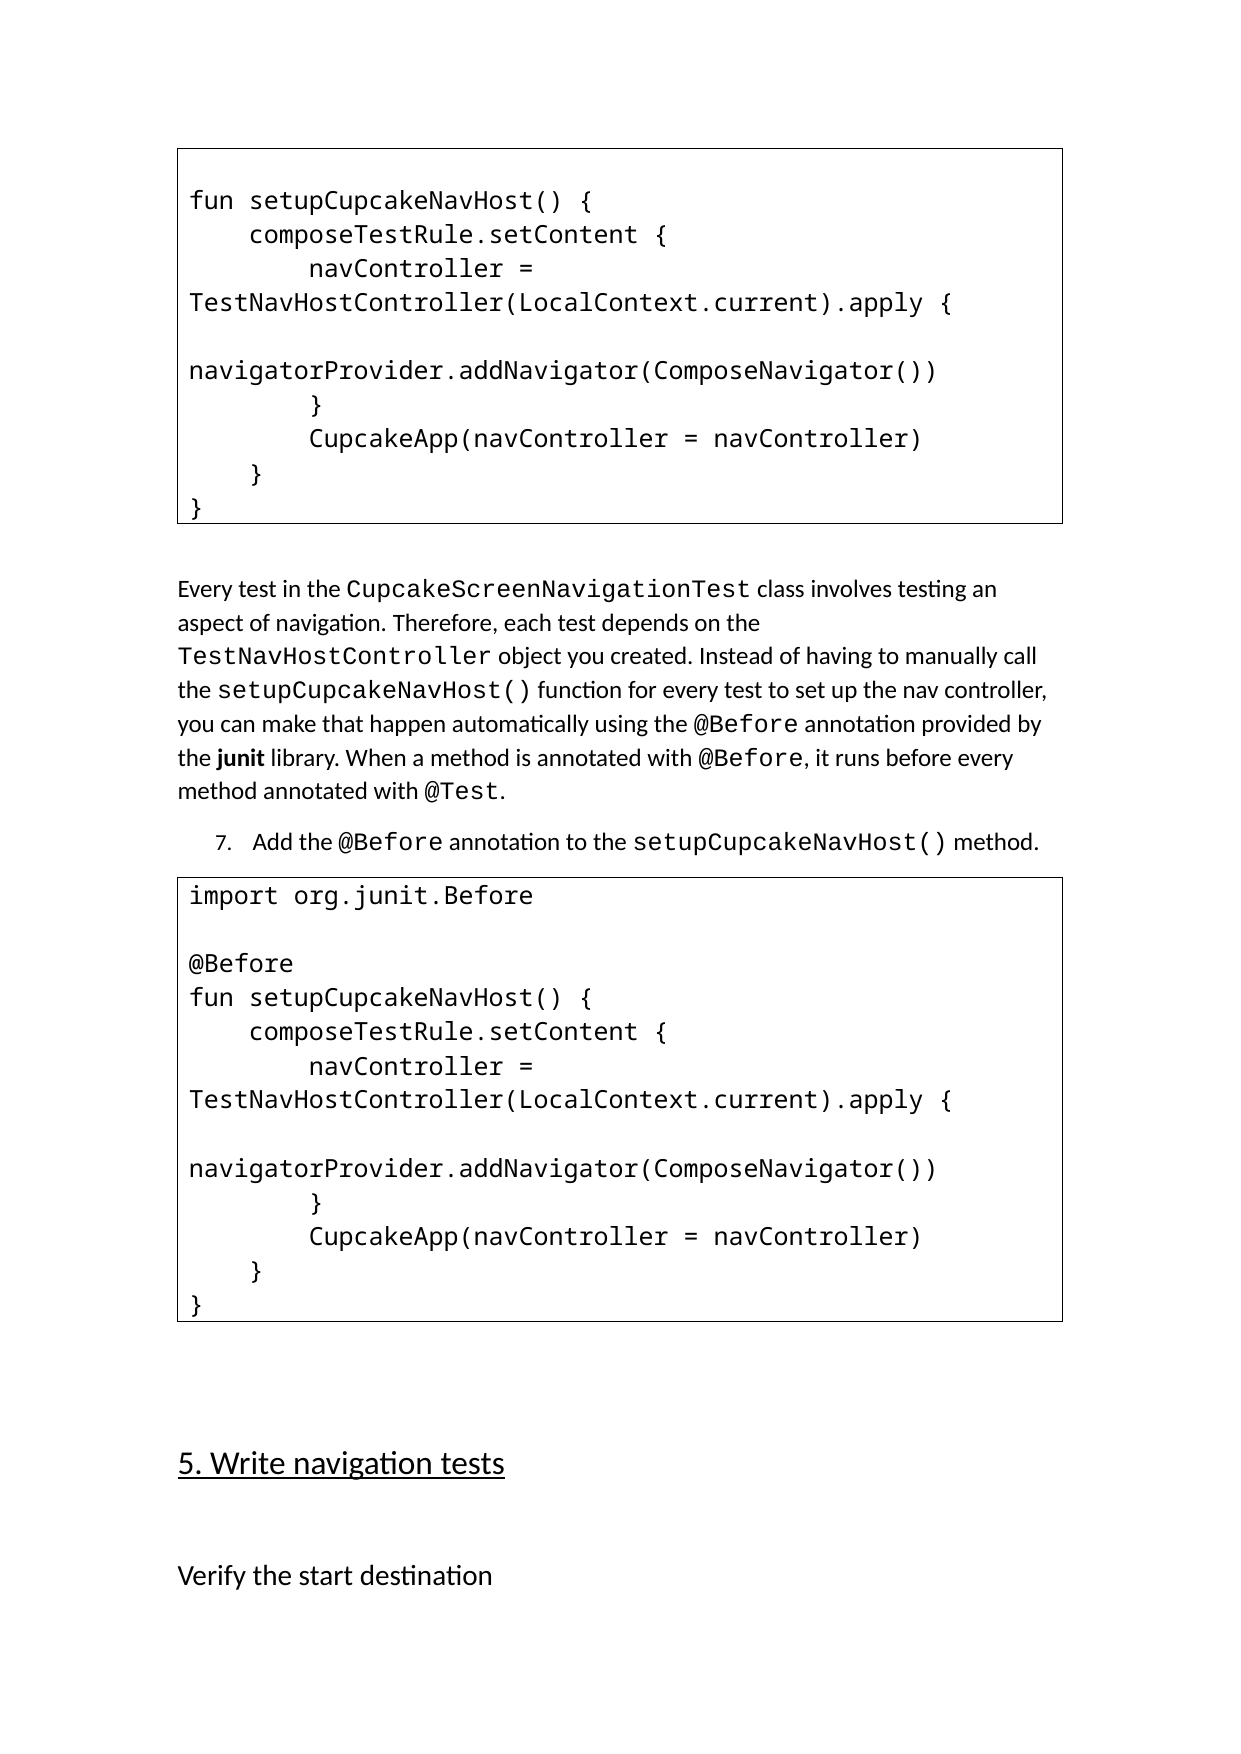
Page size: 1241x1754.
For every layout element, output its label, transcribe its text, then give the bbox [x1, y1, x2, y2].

list Add the @Before annotation to the setupCupcakeNavHost() method. [215, 826, 1063, 858]
text 5. Write navigation tests [177, 1442, 1063, 1483]
text Every test in the CupcakeScreenNavigationTest class involves testing an aspect of navigation. Therefore, each test depends on the TestNavHostController object you created. Instead of having to manually call the setupCupcakeNavHost() function for every test to set up the nav controller, you can make that happen automatically using the @Before annotation provided by the junit library. When a method is annotated with @Before, it runs before every method annotated with @Test. [177, 574, 1063, 807]
text Verify the start destination [177, 1557, 1063, 1593]
table_header import org.junit.Before @Before fun setupCupcakeNavHost() { composeTestRule.setContent { navController = TestNavHostController(LocalContext.current).apply { navigatorProvider.addNavigator(ComposeNavigator()) } CupcakeApp(navController = navController) } } [178, 878, 1062, 1321]
table_header fun setupCupcakeNavHost() { composeTestRule.setContent { navController = TestNavHostController(LocalContext.current).apply { navigatorProvider.addNavigator(ComposeNavigator()) } CupcakeApp(navController = navController) } } [178, 149, 1062, 523]
